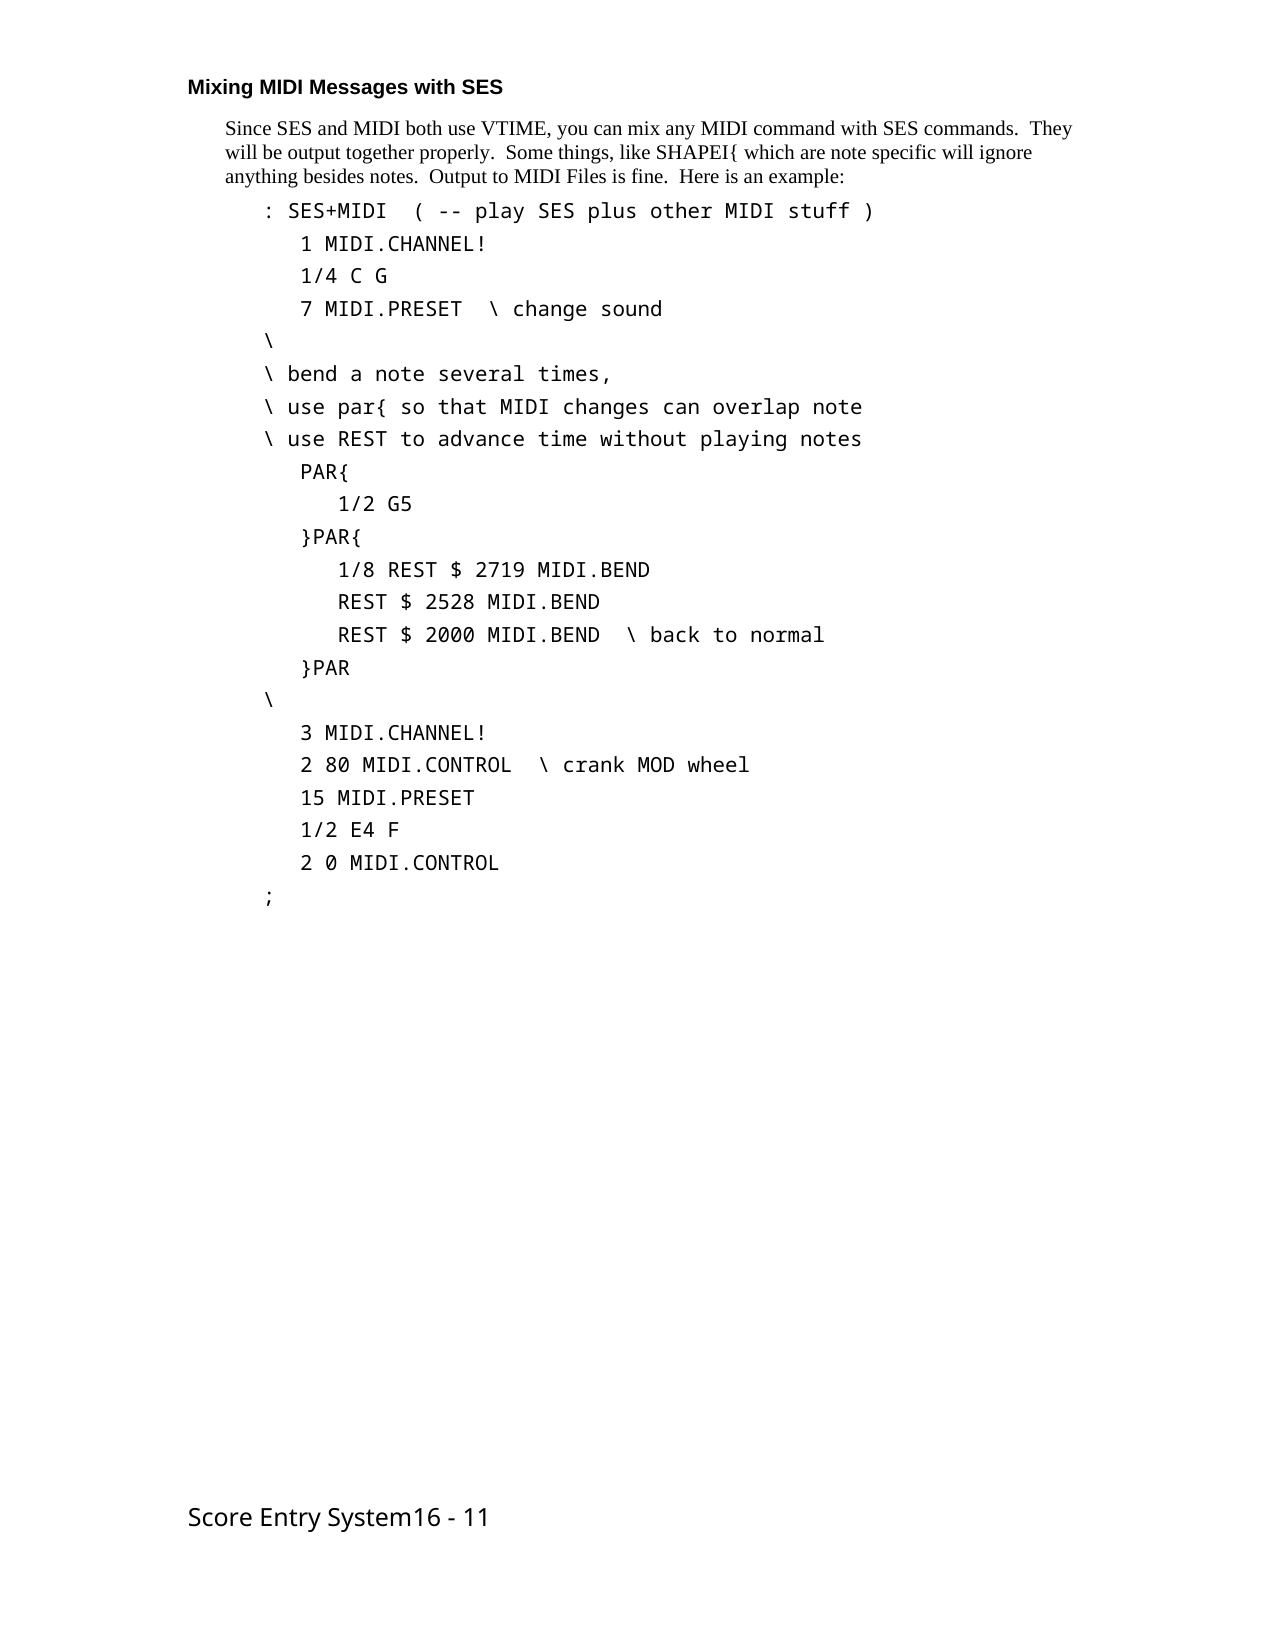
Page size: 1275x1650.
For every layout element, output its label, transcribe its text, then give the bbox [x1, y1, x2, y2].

text 1/8 REST $ 2719 MIDI.BEND [262, 555, 1087, 583]
text ; [262, 881, 1087, 909]
text 1/2 E4 F [262, 816, 1087, 844]
text 1/2 G5 [262, 489, 1087, 518]
text REST $ 2528 MIDI.BEND [262, 587, 1087, 616]
text }PAR [262, 653, 1087, 681]
text 1 MIDI.CHANNEL! [262, 229, 1087, 257]
text : SES+MIDI ( -- play SES plus other MIDI stuff ) [262, 196, 1087, 224]
text }PAR{ [262, 522, 1087, 551]
text 1/4 C G [262, 261, 1087, 290]
text Since SES and MIDI both use VTIME, you can mix any MIDI command with SES commands. They will be output together properly. Some things, like SHAPEI{ which are note specific will ignore anything besides notes. Output to MIDI Files is fine. Here is an example: [225, 116, 1087, 188]
text 2 0 MIDI.CONTROL [262, 848, 1087, 877]
text PAR{ [262, 457, 1087, 485]
text \ [262, 685, 1087, 714]
text 2 80 MIDI.CONTROL \ crank MOD wheel [262, 750, 1087, 779]
text REST $ 2000 MIDI.BEND \ back to normal [262, 620, 1087, 648]
subtitle Mixing MIDI Messages with SES [187, 75, 1087, 99]
text \ use par{ so that MIDI changes can overlap note [262, 392, 1087, 420]
text \ bend a note several times, [262, 359, 1087, 388]
text 15 MIDI.PRESET [262, 783, 1087, 811]
text 3 MIDI.CHANNEL! [262, 718, 1087, 746]
text \ use REST to advance time without playing notes [262, 424, 1087, 453]
text 7 MIDI.PRESET \ change sound [262, 294, 1087, 322]
text \ [262, 327, 1087, 355]
